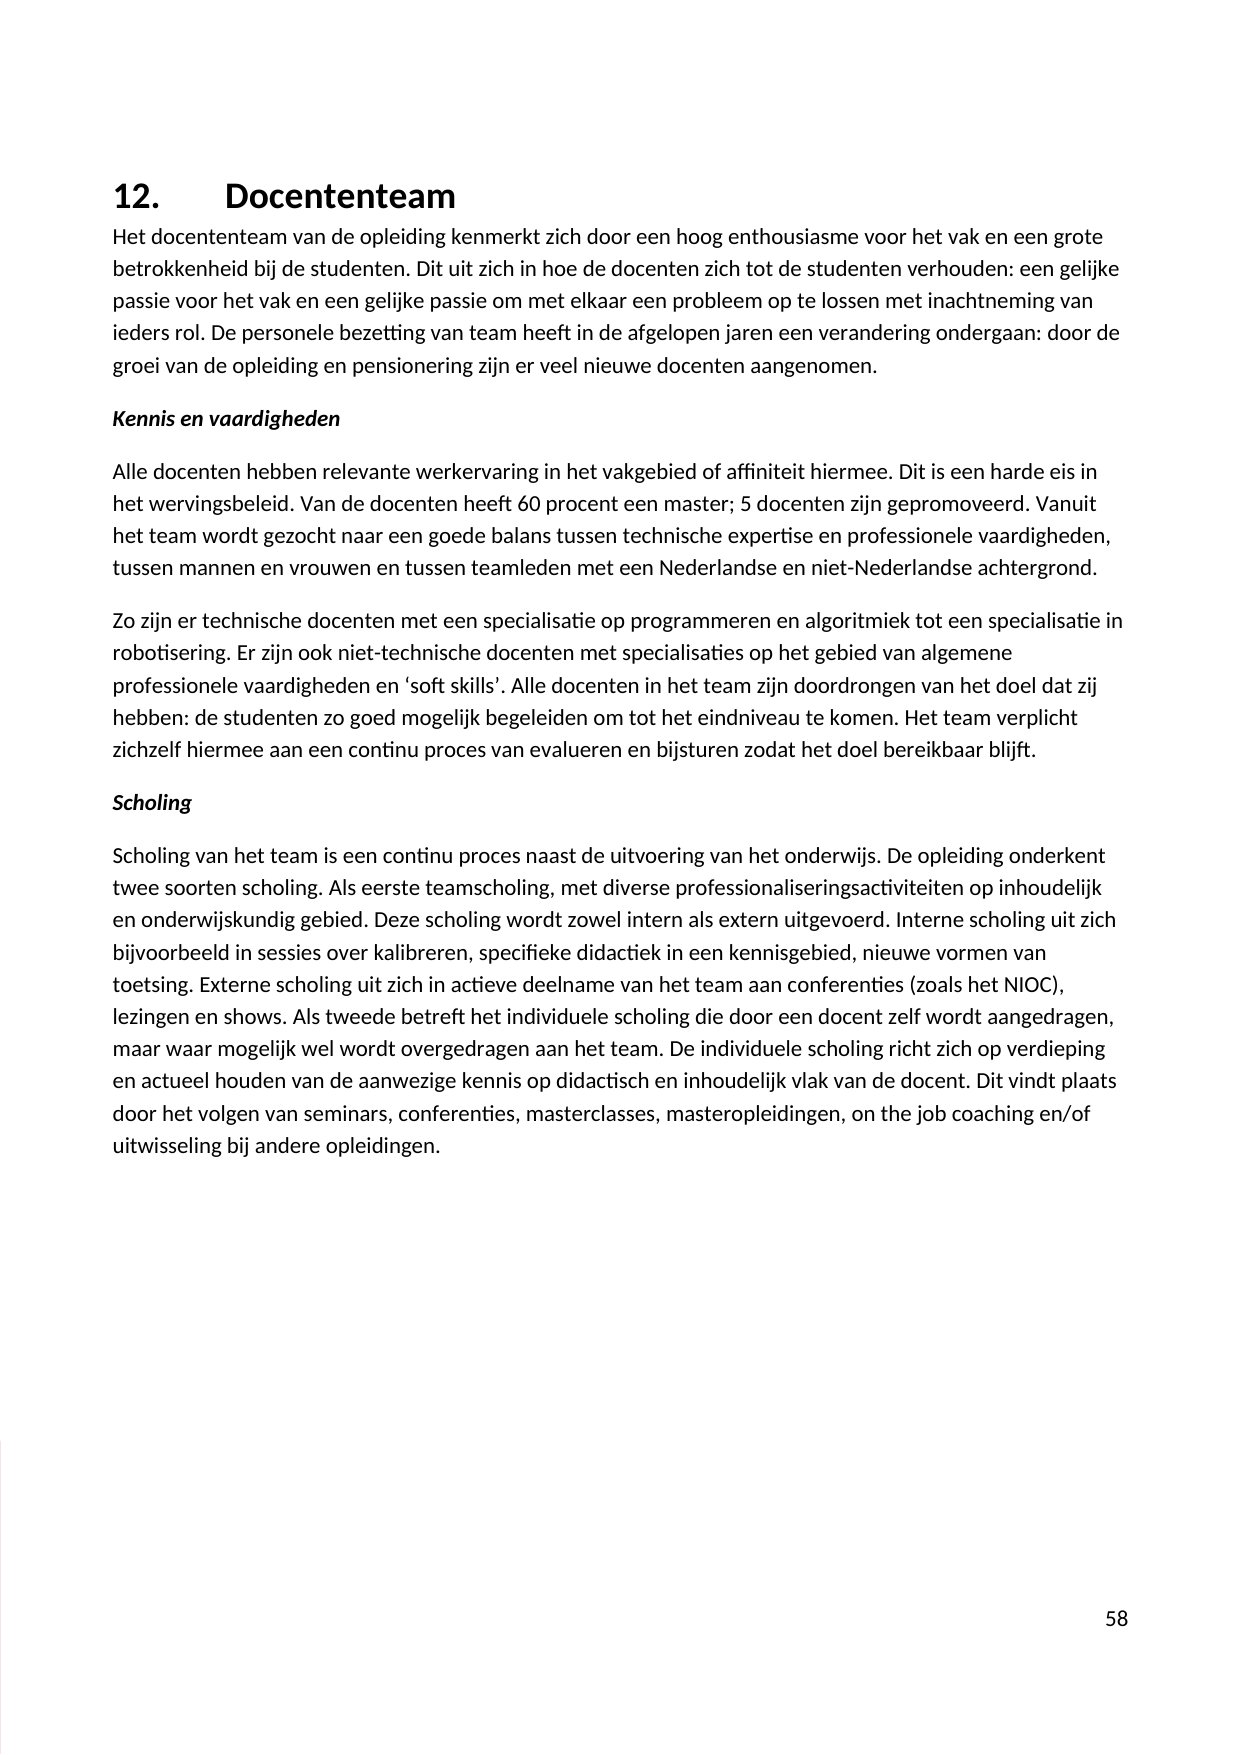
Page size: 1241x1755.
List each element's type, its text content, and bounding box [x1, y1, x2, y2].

text Zo zijn er technische docenten met een specialisatie op programmeren en algoritmiek tot een specialisatie in robotisering. Er zijn ook niet-technische docenten met specialisaties op het gebied van algemene professionele vaardigheden en ‘soft skills’. Alle docenten in het team zijn doordrongen van het doel dat zij hebben: de studenten zo goed mogelijk begeleiden om tot het eindniveau te komen. Het team verplicht zichzelf hiermee aan een continu proces van evalueren en bijsturen zodat het doel bereikbaar blijft. [112, 606, 1128, 763]
text Scholing van het team is een continu proces naast de uitvoering van het onderwijs. De opleiding onderkent twee soorten scholing. Als eerste teamscholing, met diverse professionaliseringsactiviteiten op inhoudelijk en onderwijskundig gebied. Deze scholing wordt zowel intern als extern uitgevoerd. Interne scholing uit zich bijvoorbeeld in sessies over kalibreren, specifieke didactiek in een kennisgebied, nieuwe vormen van toetsing. Externe scholing uit zich in actieve deelname van het team aan conferenties (zoals het NIOC), lezingen en shows. Als tweede betreft het individuele scholing die door een docent zelf wordt aangedragen, maar waar mogelijk wel wordt overgedragen aan het team. De individuele scholing richt zich op verdieping en actueel houden van de aanwezige kennis op didactisch en inhoudelijk vlak van de docent. Dit vindt plaats door het volgen van seminars, conferenties, masterclasses, masteropleidingen, on the job coaching en/of uitwisseling bij andere opleidingen. [112, 841, 1128, 1159]
text Alle docenten hebben relevante werkervaring in het vakgebied of affiniteit hiermee. Dit is een harde eis in het wervingsbeleid. Van de docenten heeft 60 procent een master; 5 docenten zijn gepromoveerd. Vanuit het team wordt gezocht naar een goede balans tussen technische expertise en professionele vaardigheden, tussen mannen en vrouwen en tussen teamleden met een Nederlandse en niet-Nederlandse achtergrond. [112, 457, 1128, 581]
text Kennis en vaardigheden [112, 404, 1128, 432]
text Scholing [112, 788, 1128, 816]
subtitle Docententeam [112, 172, 1128, 218]
text Het docententeam van de opleiding kenmerkt zich door een hoog enthousiasme voor het vak en een grote betrokkenheid bij de studenten. Dit uit zich in hoe de docenten zich tot de studenten verhouden: een gelijke passie voor het vak en een gelijke passie om met elkaar een probleem op te lossen met inachtneming van ieders rol. De personele bezetting van team heeft in de afgelopen jaren een verandering ondergaan: door de groei van de opleiding en pensionering zijn er veel nieuwe docenten aangenomen. [112, 222, 1128, 379]
